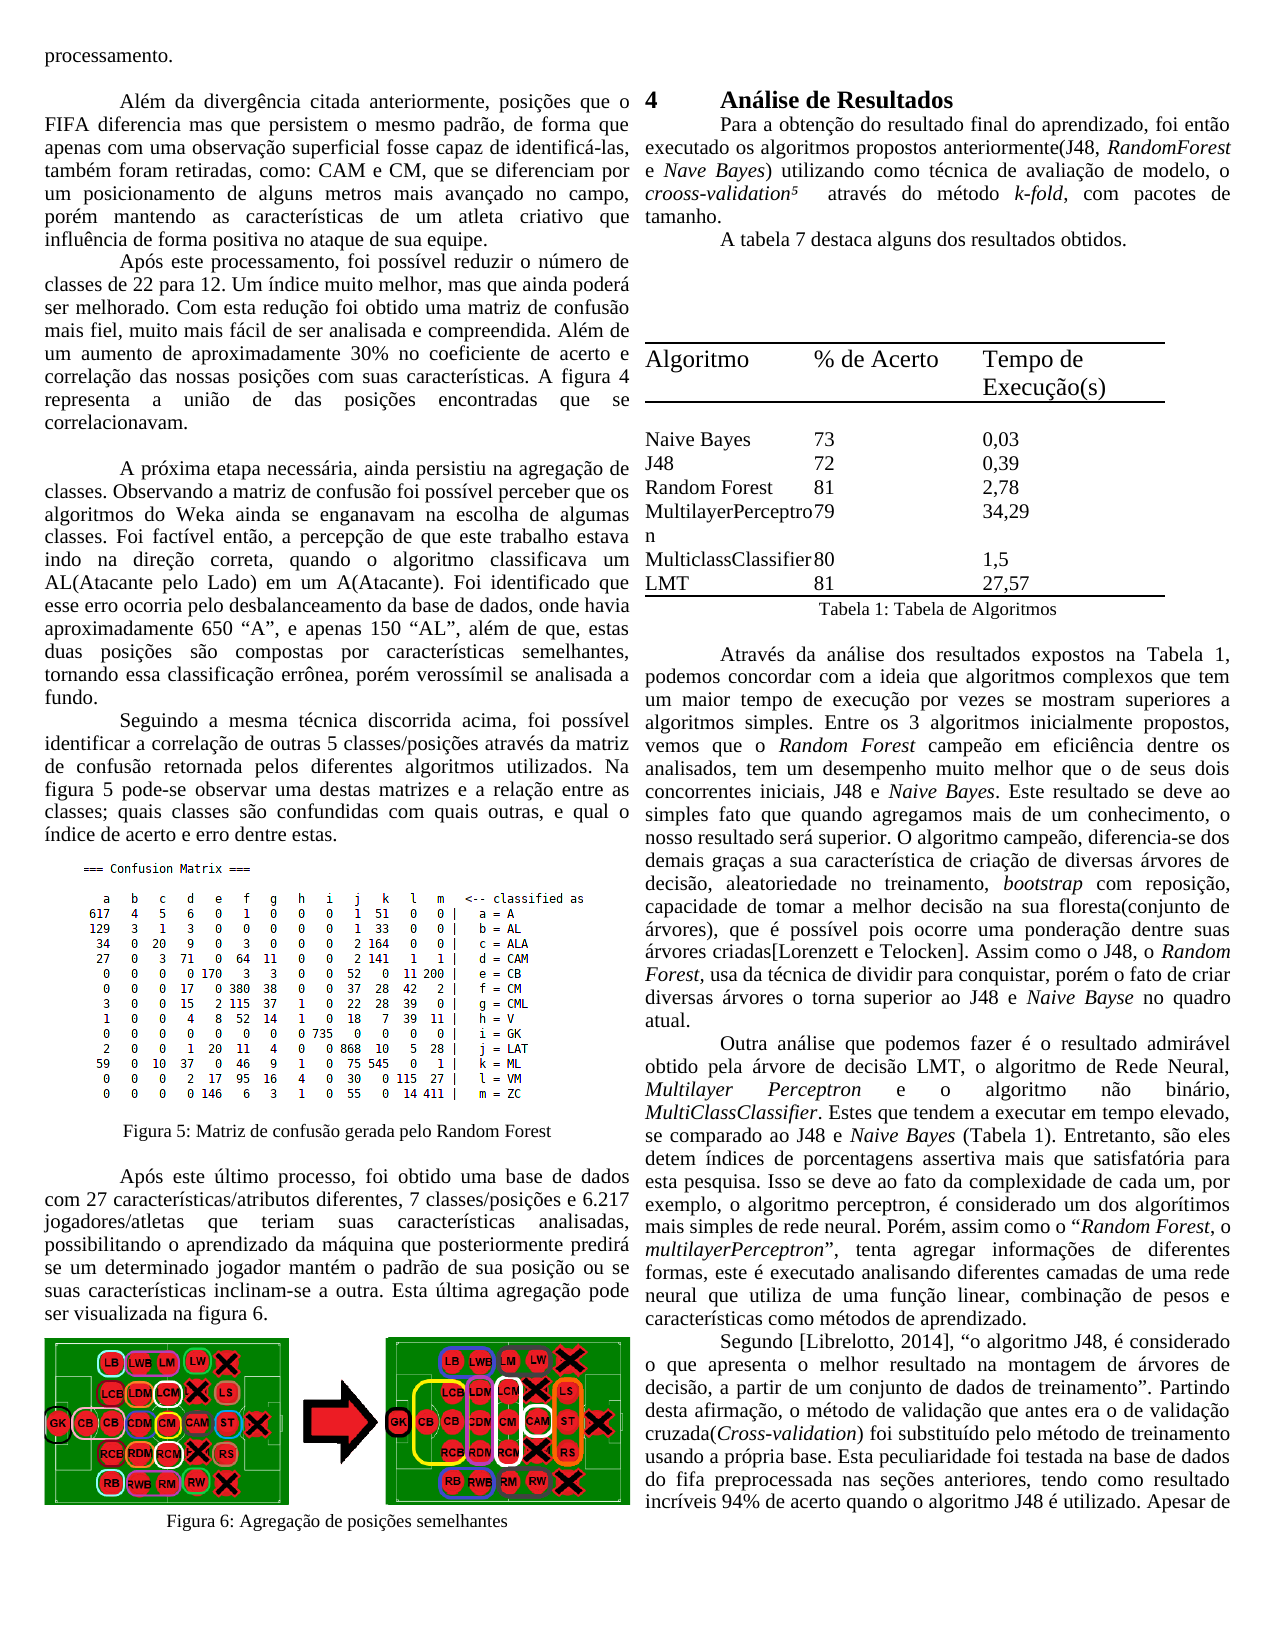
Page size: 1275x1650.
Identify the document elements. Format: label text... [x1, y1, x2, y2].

table_cell 0,03 [983, 403, 1164, 451]
text 4 Análise de Resultados [645, 90, 1231, 113]
table_cell 2,78 [983, 475, 1164, 499]
text A próxima etapa necessária, ainda persistiu na agregação de classes. Observando a matriz de confusão foi possível perceber que os algoritmos do Weka ainda se enganavam na escolha de algumas classes. Foi factível então, a percepção de que este trabalho estava indo na direção correta, quando o algoritmo classificava um AL(Atacante pelo Lado) em um A(Atacante). Foi identificado que esse erro ocorria pelo desbalanceamento da base de dados, onde havia aproximadamente 650 “A”, e apenas 150 “AL”, além de que, estas duas posições são compostas por características semelhantes, tornando essa classificação errônea, porém verossímil se analisada a fundo. [44, 457, 630, 709]
text Figura 6: Agregação de posições semelhantes [44, 1505, 630, 1532]
table_cell MultilayerPerceptron [645, 499, 814, 547]
text Para a obtenção do resultado final do aprendizado, foi então executado os algoritmos propostos anteriormente(J48, RandomForest e Nave Bayes) utilizando como técnica de avaliação de modelo, o crooss-validation⁵ através do método k-fold, com pacotes de tamanho. [645, 113, 1231, 228]
table_cell 34,29 [983, 499, 1164, 547]
table_cell MulticlassClassifier [645, 547, 814, 571]
table_cell 79 [814, 499, 982, 547]
table_header % de Acerto [814, 344, 982, 401]
table_header Tempo de Execução(s) [983, 344, 1164, 401]
text A tabela 7 destaca alguns dos resultados obtidos. [645, 228, 1231, 251]
table_header Algoritmo [645, 344, 814, 401]
picture [84, 858, 591, 1115]
text Através da análise dos resultados expostos na Tabela 1, podemos concordar com a ideia que algoritmos complexos que tem um maior tempo de execução por vezes se mostram superiores a algoritmos simples. Entre os 3 algoritmos inicialmente propostos, vemos que o Random Forest campeão em eficiência dentre os analisados, tem um desempenho muito melhor que o de seus dois concorrentes iniciais, J48 e Naive Bayes. Este resultado se deve ao simples fato que quando agregamos mais de um conhecimento, o nosso resultado será superior. O algoritmo campeão, diferencia-se dos demais graças a sua característica de criação de diversas árvores de decisão, aleatoriedade no treinamento, bootstrap com reposição, capacidade de tomar a melhor decisão na sua floresta(conjunto de árvores), que é possível pois ocorre uma ponderação dentre suas árvores criadas[Lorenzett e Telocken]. Assim como o J48, o Random Forest, usa da técnica de dividir para conquistar, porém o fato de criar diversas árvores o torna superior ao J48 e Naive Bayse no quadro atual. [645, 643, 1231, 1032]
table_cell 1,5 [983, 547, 1164, 571]
table_cell 72 [814, 451, 982, 475]
table_cell J48 [645, 451, 814, 475]
text Após este processamento, foi possível reduzir o número de classes de 22 para 12. Um índice muito melhor, mas que ainda poderá ser melhorado. Com esta redução foi obtido uma matriz de confusão mais fiel, muito mais fácil de ser analisada e compreendida. Além de um aumento de aproximadamente 30% no coeficiente de acerto e correlação das nossas posições com suas características. A figura 4 representa a união de das posições encontradas que se correlacionavam. [44, 251, 630, 434]
table_cell 73 [814, 403, 982, 451]
text Segundo [Librelotto, 2014], “o algoritmo J48, é considerado o que apresenta o melhor resultado na montagem de árvores de decisão, a partir de um conjunto de dados de treinamento”. Partindo desta afirmação, o método de validação que antes era o de validação cruzada(Cross-validation) foi substituído pelo método de treinamento usando a própria base. Esta peculiaridade foi testada na base de dados do fifa preprocessada nas seções anteriores, tendo como resultado incríveis 94% de acerto quando o algoritmo J48 é utilizado. Apesar de [645, 1330, 1231, 1513]
table_cell LMT [645, 571, 814, 595]
table_cell 81 [814, 571, 982, 595]
text Figura 5: Matriz de confusão gerada pelo Random Forest [84, 1115, 590, 1142]
text processamento. Além da divergência citada anteriormente, posições que o FIFA diferencia mas que persistem o mesmo padrão, de forma que apenas com uma observação superficial fosse capaz de identificá-las, também foram retiradas, como: CAM e CM, que se diferenciam por um posicionamento de alguns metros mais avançado no campo, porém mantendo as características de um atleta criativo que influência de forma positiva no ataque de sua equipe. [44, 44, 630, 251]
text Seguindo a mesma técnica discorrida acima, foi possível identificar a correlação de outras 5 classes/posições através da matriz de confusão retornada pelos diferentes algoritmos utilizados. Na figura 5 pode-se observar uma destas matrizes e a relação entre as classes; quais classes são confundidas com quais outras, e qual o índice de acerto e erro dentre estas. [44, 709, 630, 846]
text Após este último processo, foi obtido uma base de dados com 27 características/atributos diferentes, 7 classes/posições e 6.217 jogadores/atletas que teriam suas características analisadas, possibilitando o aprendizado da máquina que posteriormente predirá se um determinado jogador mantém o padrão de sua posição ou se suas características inclinam-se a outra. Esta última agregação pode ser visualizada na figura 6. [44, 1165, 630, 1325]
table_cell Naive Bayes [645, 403, 814, 451]
table_cell 27,57 [983, 571, 1164, 595]
table_cell 0,39 [983, 451, 1164, 475]
table_cell Random Forest [645, 475, 814, 499]
table_cell 80 [814, 547, 982, 571]
text Tabela 1: Tabela de Algoritmos [645, 597, 1231, 620]
table_cell 81 [814, 475, 982, 499]
picture [44, 1337, 631, 1505]
text Outra análise que podemos fazer é o resultado admirável obtido pela árvore de decisão LMT, o algoritmo de Rede Neural, Multilayer Perceptron e o algoritmo não binário, MultiClassClassifier. Estes que tendem a executar em tempo elevado, se comparado ao J48 e Naive Bayes (Tabela 1). Entretanto, são eles detem índices de porcentagens assertiva mais que satisfatória para esta pesquisa. Isso se deve ao fato da complexidade de cada um, por exemplo, o algoritmo perceptron, é considerado um dos algorítimos mais simples de rede neural. Porém, assim como o “Random Forest, o multilayerPerceptron”, tenta agregar informações de diferentes formas, este é executado analisando diferentes camadas de uma rede neural que utiliza de uma função linear, combinação de pesos e características como métodos de aprendizado. [645, 1032, 1231, 1330]
